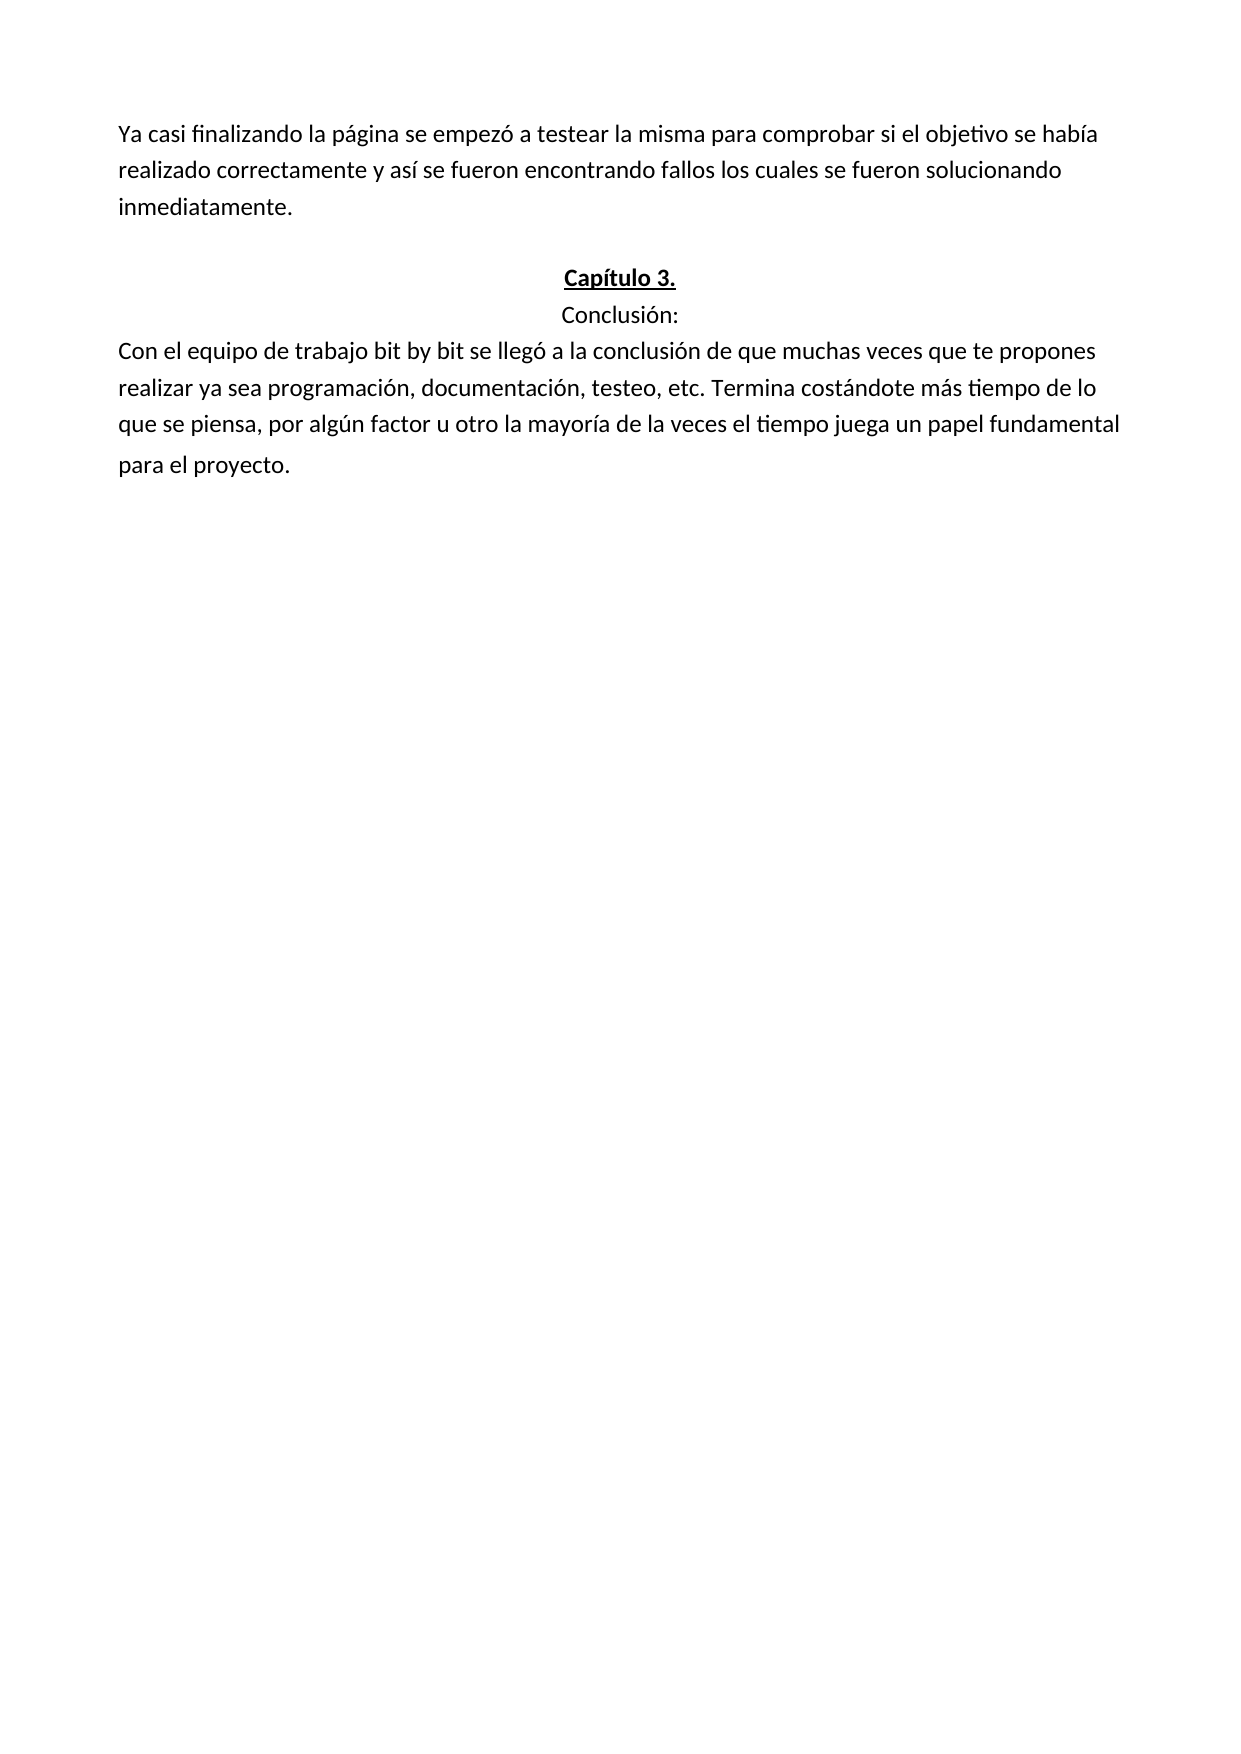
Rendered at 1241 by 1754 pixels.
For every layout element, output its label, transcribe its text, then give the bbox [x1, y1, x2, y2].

text Ya casi finalizando la página se empezó a testear la misma para comprobar si el objetivo se había realizado correctamente y así se fueron encontrando fallos los cuales se fueron solucionando inmediatamente. [118, 118, 1122, 222]
text Capítulo 3. [118, 262, 1122, 293]
text Conclusión: [118, 299, 1122, 329]
text Con el equipo de trabajo bit by bit se llegó a la conclusión de que muchas veces que te propones realizar ya sea programación, documentación, testeo, etc. Termina costándote más tiempo de lo que se piensa, por algún factor u otro la mayoría de la veces el tiempo juega un papel fundamental para el proyecto. [118, 335, 1122, 479]
